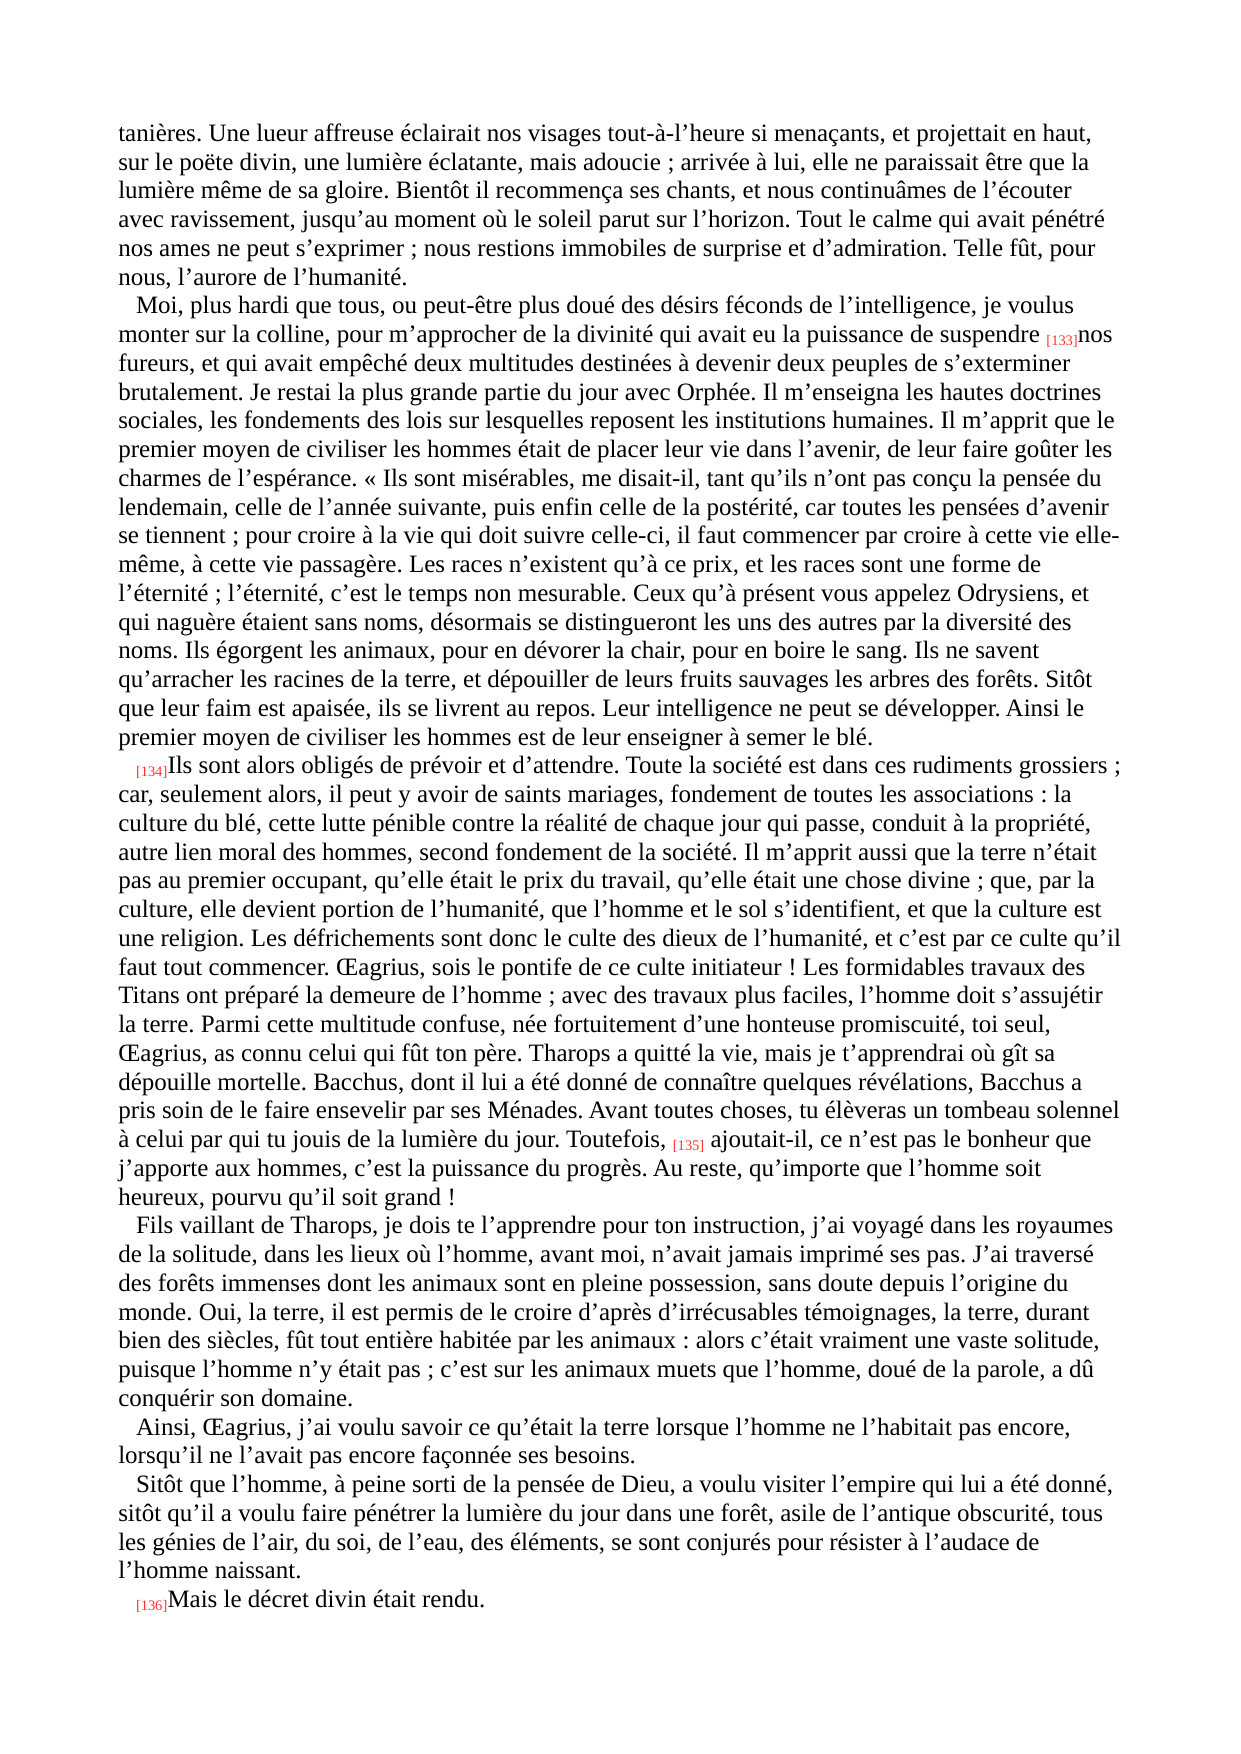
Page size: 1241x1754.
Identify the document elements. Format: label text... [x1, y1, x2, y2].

text Moi, plus hardi que tous, ou peut-être plus doué des désirs féconds de l’intelligence, je voulus monter sur la colline, pour m’approcher de la divinité qui avait eu la puissance de suspendre [133]nos fureurs, et qui avait empêché deux multitudes destinées à devenir deux peuples de s’exterminer brutalement. Je restai la plus grande partie du jour avec Orphée. Il m’enseigna les hautes doctrines sociales, les fondements des lois sur lesquelles reposent les institutions humaines. Il m’apprit que le premier moyen de civiliser les hommes était de placer leur vie dans l’avenir, de leur faire goûter les charmes de l’espérance. « Ils sont misérables, me disait-il, tant qu’ils n’ont pas conçu la pensée du lendemain, celle de l’année suivante, puis enfin celle de la postérité, car toutes les pensées d’avenir se tiennent ; pour croire à la vie qui doit suivre celle-ci, il faut commencer par croire à cette vie elle-même, à cette vie passagère. Les races n’existent qu’à ce prix, et les races sont une forme de l’éternité ; l’éternité, c’est le temps non mesurable. Ceux qu’à présent vous appelez Odrysiens, et qui naguère étaient sans noms, désormais se distingueront les uns des autres par la diversité des noms. Ils égorgent les animaux, pour en dévorer la chair, pour en boire le sang. Ils ne savent qu’arracher les racines de la terre, et dépouiller de leurs fruits sauvages les arbres des forêts. Sitôt que leur faim est apaisée, ils se livrent au repos. Leur intelligence ne peut se développer. Ainsi le premier moyen de civiliser les hommes est de leur enseigner à semer le blé. [118, 291, 1122, 751]
text Fils vaillant de Tharops, je dois te l’apprendre pour ton instruction, j’ai voyagé dans les royaumes de la solitude, dans les lieux où l’homme, avant moi, n’avait jamais imprimé ses pas. J’ai traversé des forêts immenses dont les animaux sont en pleine possession, sans doute depuis l’origine du monde. Oui, la terre, il est permis de le croire d’après d’irrécusables témoignages, la terre, durant bien des siècles, fût tout entière habitée par les animaux : alors c’était vraiment une vaste solitude, puisque l’homme n’y était pas ; c’est sur les animaux muets que l’homme, doué de la parole, a dû conquérir son domaine. [118, 1211, 1122, 1412]
text Sitôt que l’homme, à peine sorti de la pensée de Dieu, a voulu visiter l’empire qui lui a été donné, sitôt qu’il a voulu faire pénétrer la lumière du jour dans une forêt, asile de l’antique obscurité, tous les génies de l’air, du soi, de l’eau, des éléments, se sont conjurés pour résister à l’audace de l’homme naissant. [118, 1469, 1122, 1584]
text Ainsi, Œagrius, j’ai voulu savoir ce qu’était la terre lorsque l’homme ne l’habitait pas encore, lorsqu’il ne l’avait pas encore façonnée ses besoins. [118, 1412, 1122, 1469]
text [134]Ils sont alors obligés de prévoir et d’attendre. Toute la société est dans ces rudiments grossiers ; car, seulement alors, il peut y avoir de saints mariages, fondement de toutes les associations : la culture du blé, cette lutte pénible contre la réalité de chaque jour qui passe, conduit à la propriété, autre lien moral des hommes, second fondement de la société. Il m’apprit aussi que la terre n’était pas au premier occupant, qu’elle était le prix du travail, qu’elle était une chose divine ; que, par la culture, elle devient portion de l’humanité, que l’homme et le sol s’identifient, et que la culture est une religion. Les défrichements sont donc le culte des dieux de l’humanité, et c’est par ce culte qu’il faut tout commencer. Œagrius, sois le pontife de ce culte initiateur ! Les formidables travaux des Titans ont préparé la demeure de l’homme ; avec des travaux plus faciles, l’homme doit s’assujétir la terre. Parmi cette multitude confuse, née fortuitement d’une honteuse promiscuité, toi seul, Œagrius, as connu celui qui fût ton père. Tharops a quitté la vie, mais je t’apprendrai où gît sa dépouille mortelle. Bacchus, dont il lui a été donné de connaître quelques révélations, Bacchus a pris soin de le faire ensevelir par ses Ménades. Avant toutes choses, tu élèveras un tombeau solennel à celui par qui tu jouis de la lumière du jour. Toutefois, [135] ajoutait-il, ce n’est pas le bonheur que j’apporte aux hommes, c’est la puissance du progrès. Au reste, qu’importe que l’homme soit heureux, pourvu qu’il soit grand ! [118, 751, 1122, 1211]
text [136]Mais le décret divin était rendu. [118, 1584, 1122, 1613]
text tanières. Une lueur affreuse éclairait nos visages tout-à-l’heure si menaçants, et projettait en haut, sur le poëte divin, une lumière éclatante, mais adoucie ; arrivée à lui, elle ne paraissait être que la lumière même de sa gloire. Bientôt il recommença ses chants, et nous continuâmes de l’écouter avec ravissement, jusqu’au moment où le soleil parut sur l’horizon. Tout le calme qui avait pénétré nos ames ne peut s’exprimer ; nous restions immobiles de surprise et d’admiration. Telle fût, pour nous, l’aurore de l’humanité. [118, 118, 1122, 291]
